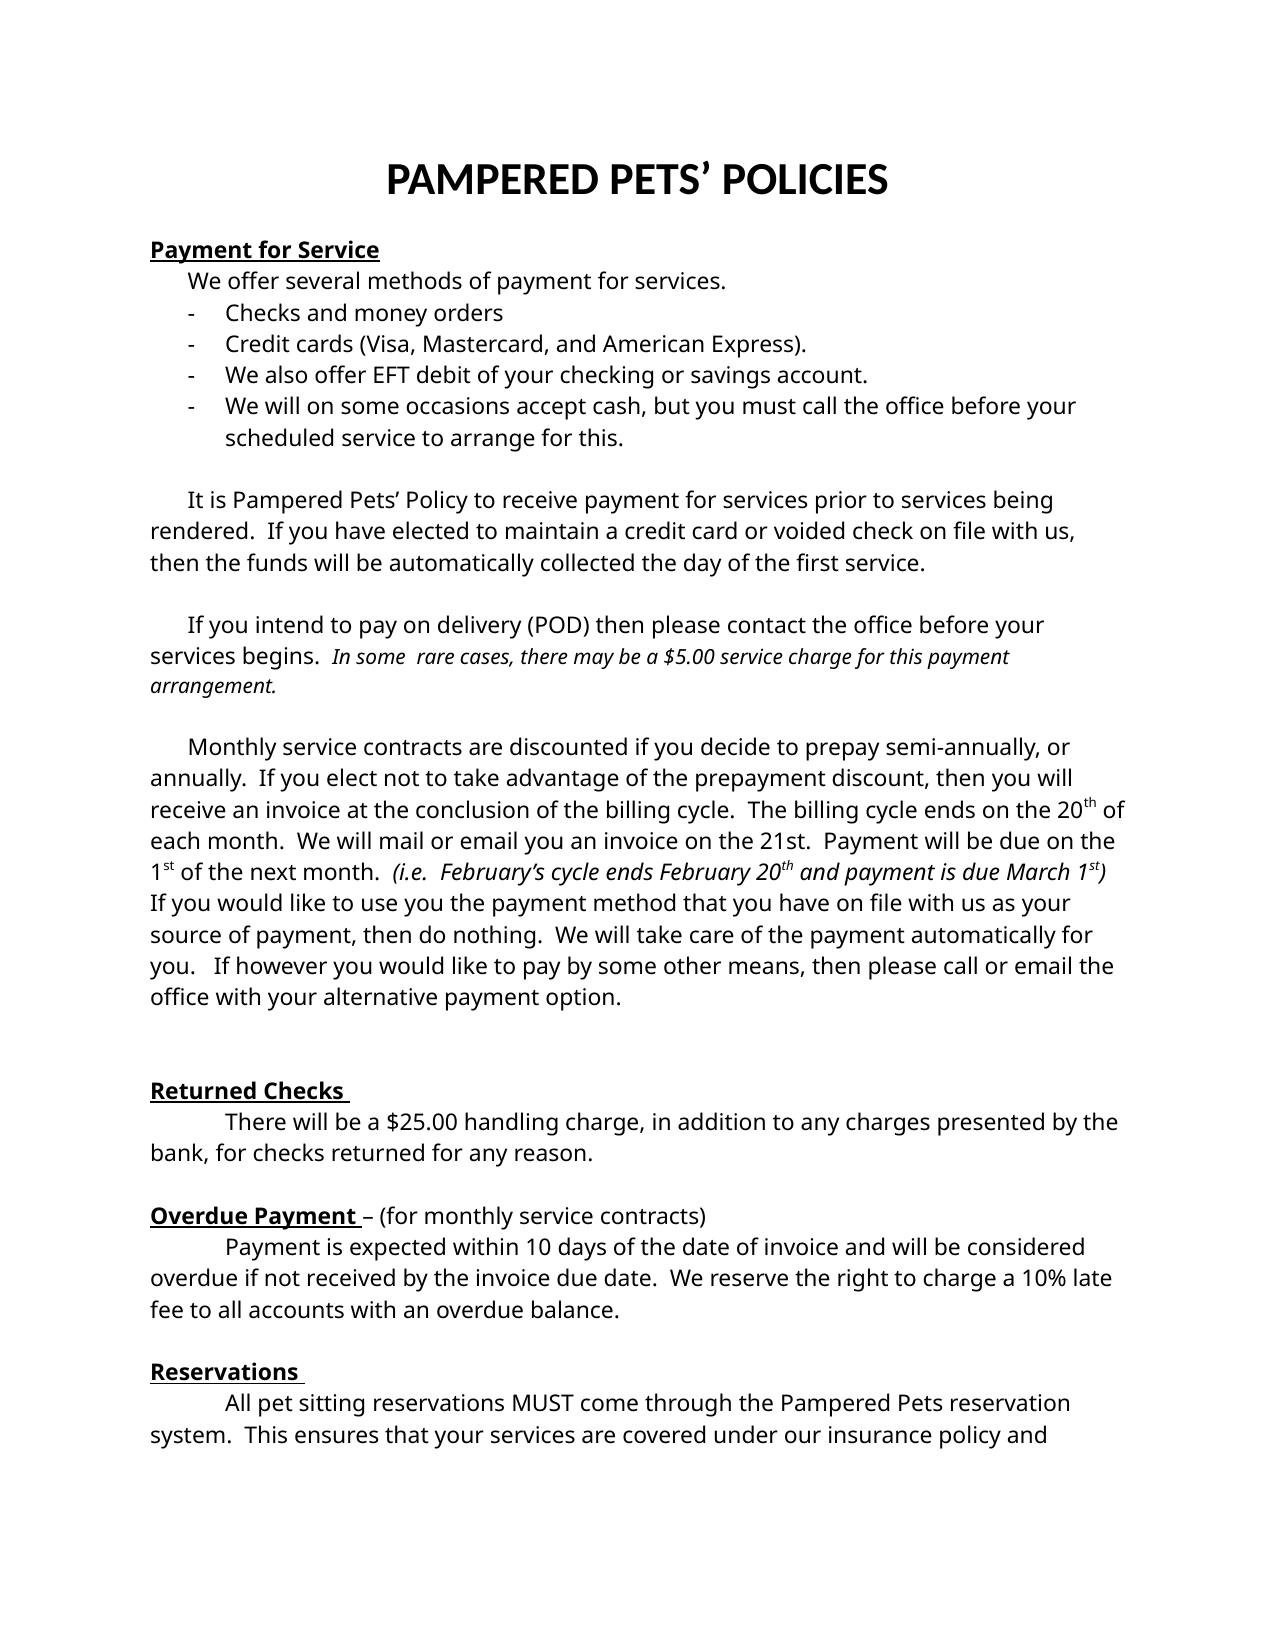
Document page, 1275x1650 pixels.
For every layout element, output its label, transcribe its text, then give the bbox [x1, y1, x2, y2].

text There will be a $25.00 handling charge, in addition to any charges presented by the bank, for checks returned for any reason. [150, 1106, 1125, 1169]
text Overdue Payment – (for monthly service contracts) [150, 1200, 1125, 1231]
text Reservations [150, 1356, 1125, 1387]
text It is Pampered Pets’ Policy to receive payment for services prior to services being rendered. If you have elected to maintain a credit card or voided check on file with us, then the funds will be automatically collected the day of the first service. [150, 484, 1125, 578]
text We offer several methods of payment for services. [150, 265, 1125, 296]
text Payment is expected within 10 days of the date of invoice and will be considered overdue if not received by the invoice due date. We reserve the right to charge a 10% late fee to all accounts with an overdue balance. [150, 1231, 1125, 1325]
text PAMPERED PETS’ POLICIES [150, 150, 1125, 206]
text Returned Checks [150, 1075, 1125, 1106]
list Checks and money orders [187, 296, 1125, 328]
text Monthly service contracts are discounted if you decide to prepay semi-annually, or annually. If you elect not to take advantage of the prepayment discount, then you will receive an invoice at the conclusion of the billing cycle. The billing cycle ends on the 20th of each month. We will mail or email you an invoice on the 21st. Payment will be due on the 1st of the next month. (i.e. February’s cycle ends February 20th and payment is due March 1st) If you would like to use you the payment method that you have on file with us as your source of payment, then do nothing. We will take care of the payment automatically for you. If however you would like to pay by some other means, then please call or email the office with your alternative payment option. [150, 731, 1125, 1012]
list We also offer EFT debit of your checking or savings account. [187, 359, 1125, 390]
text Payment for Service [150, 234, 1125, 265]
text If you intend to pay on delivery (POD) then please contact the office before your services begins. In some rare cases, there may be a $5.00 service charge for this payment arrangement. [150, 609, 1125, 700]
text All pet sitting reservations MUST come through the Pampered Pets reservation system. This ensures that your services are covered under our insurance policy and [150, 1387, 1125, 1450]
list Credit cards (Visa, Mastercard, and American Express). [187, 328, 1125, 359]
list We will on some occasions accept cash, but you must call the office before your scheduled service to arrange for this. [187, 390, 1125, 453]
